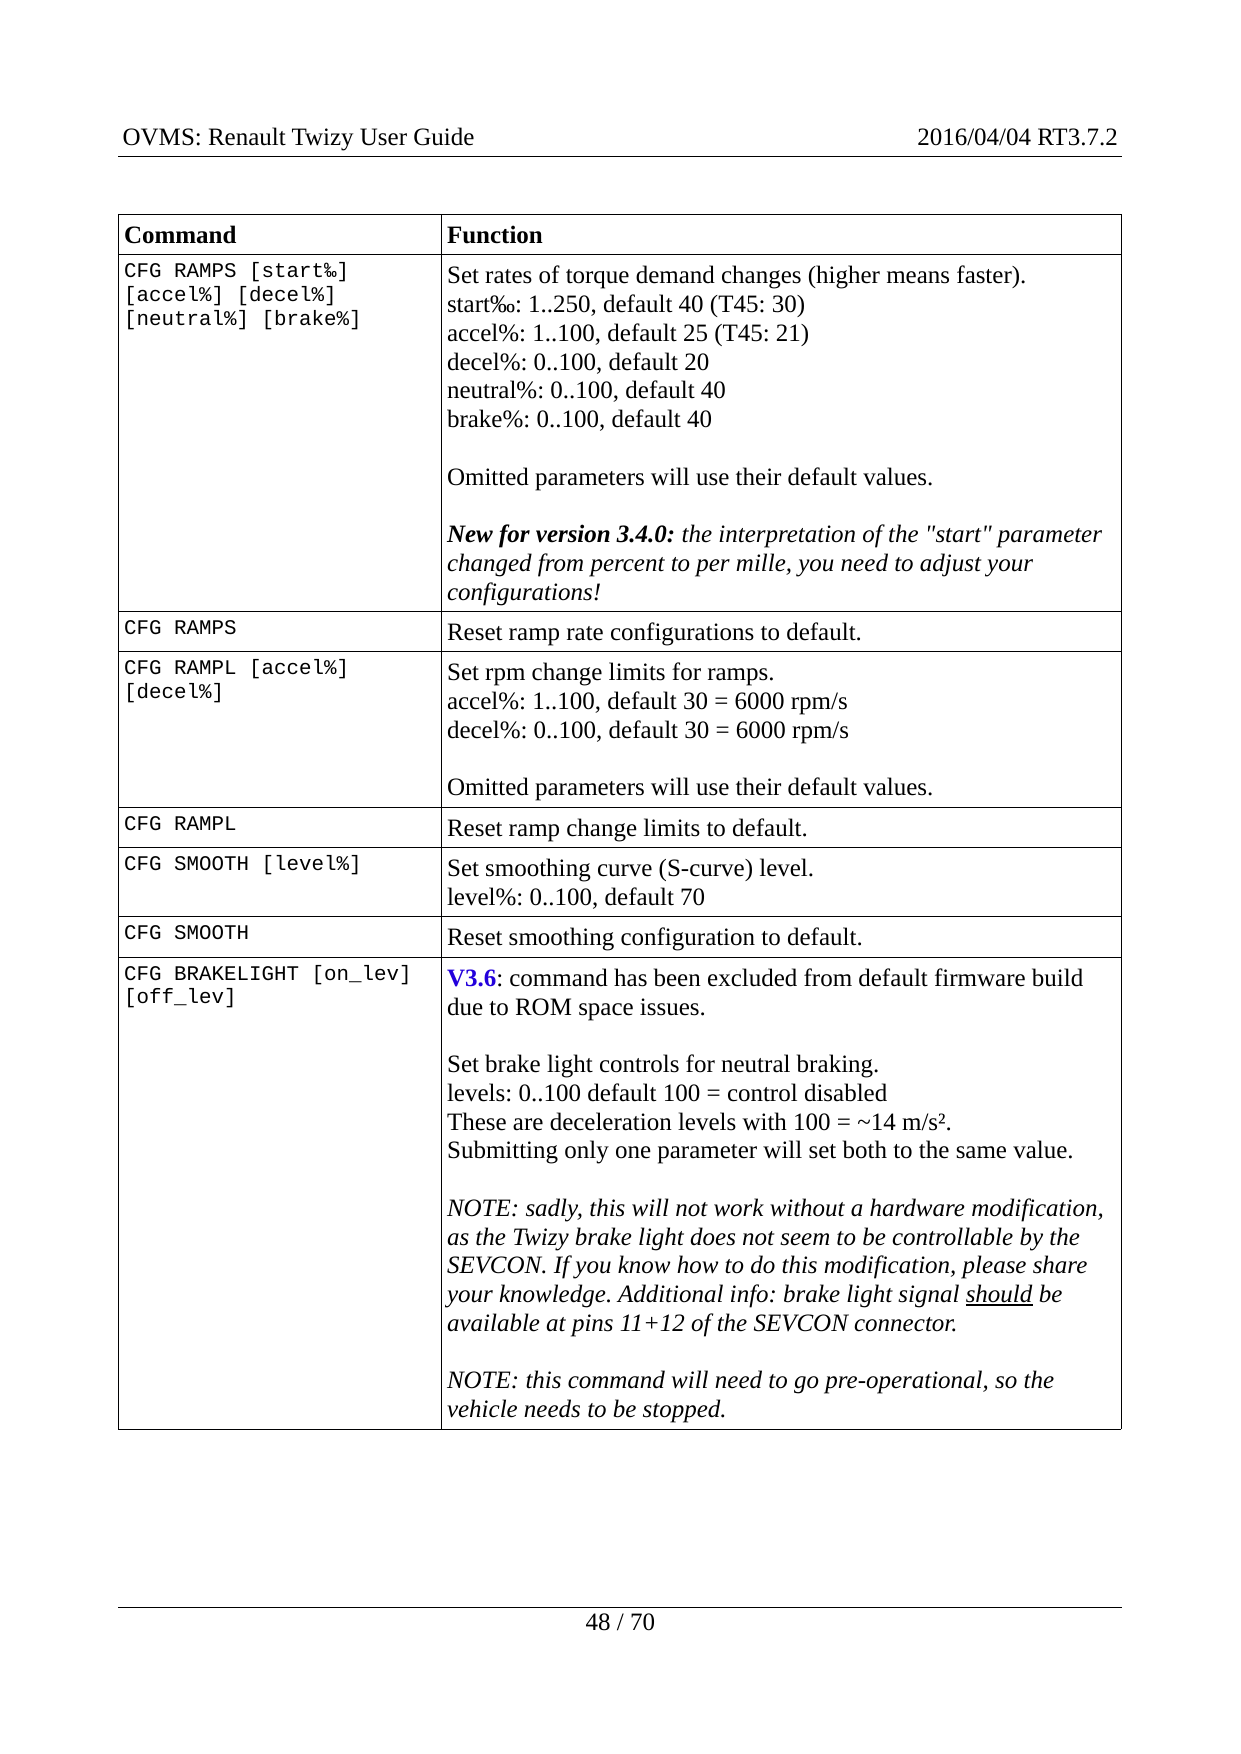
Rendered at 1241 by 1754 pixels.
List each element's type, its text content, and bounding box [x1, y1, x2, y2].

table_header Command [119, 215, 441, 254]
table_cell Set rates of torque demand changes (higher means faster). start‰: 1..250, default 40 (T45: 30) accel%: 1..100, default 25 (T45: 21) decel%: 0..100, default 20 neutral%: 0..100, default 40 brake%: 0..100, default 40 Omitted parameters will use their default values. New for version 3.4.0: the interpretation of the "start" parameter changed from percent to per mille, you need to adjust your configurations! [442, 255, 1121, 611]
table_cell Set rpm change limits for ramps. accel%: 1..100, default 30 = 6000 rpm/s decel%: 0..100, default 30 = 6000 rpm/s Omitted parameters will use their default values. [442, 652, 1121, 807]
table_header Function [442, 215, 1121, 254]
table_cell CFG SMOOTH [119, 917, 441, 957]
table_cell Set smoothing curve (S-curve) level. level%: 0..100, default 70 [442, 848, 1121, 916]
table_cell Reset ramp change limits to default. [442, 808, 1121, 847]
table_cell CFG RAMPS [start‰] [accel%] [decel%] [neutral%] [brake%] [119, 255, 441, 611]
table_cell CFG RAMPL [accel%] [decel%] [119, 652, 441, 807]
table_cell CFG BRAKELIGHT [on_lev] [off_lev] [119, 958, 441, 1428]
table_cell CFG RAMPL [119, 808, 441, 847]
table_cell Reset ramp rate configurations to default. [442, 612, 1121, 651]
table_cell Reset smoothing configuration to default. [442, 917, 1121, 957]
table_cell V3.6: command has been excluded from default firmware build due to ROM space issues. Set brake light controls for neutral braking. levels: 0..100 default 100 = control disabled These are deceleration levels with 100 = ~14 m/s². Submitting only one parameter will set both to the same value. NOTE: sadly, this will not work without a hardware modification, as the Twizy brake light does not seem to be controllable by the SEVCON. If you know how to do this modification, please share your knowledge. Additional info: brake light signal should be available at pins 11+12 of the SEVCON connector. NOTE: this command will need to go pre-operational, so the vehicle needs to be stopped. [442, 958, 1121, 1428]
table_cell CFG RAMPS [119, 612, 441, 651]
table_cell CFG SMOOTH [level%] [119, 848, 441, 916]
